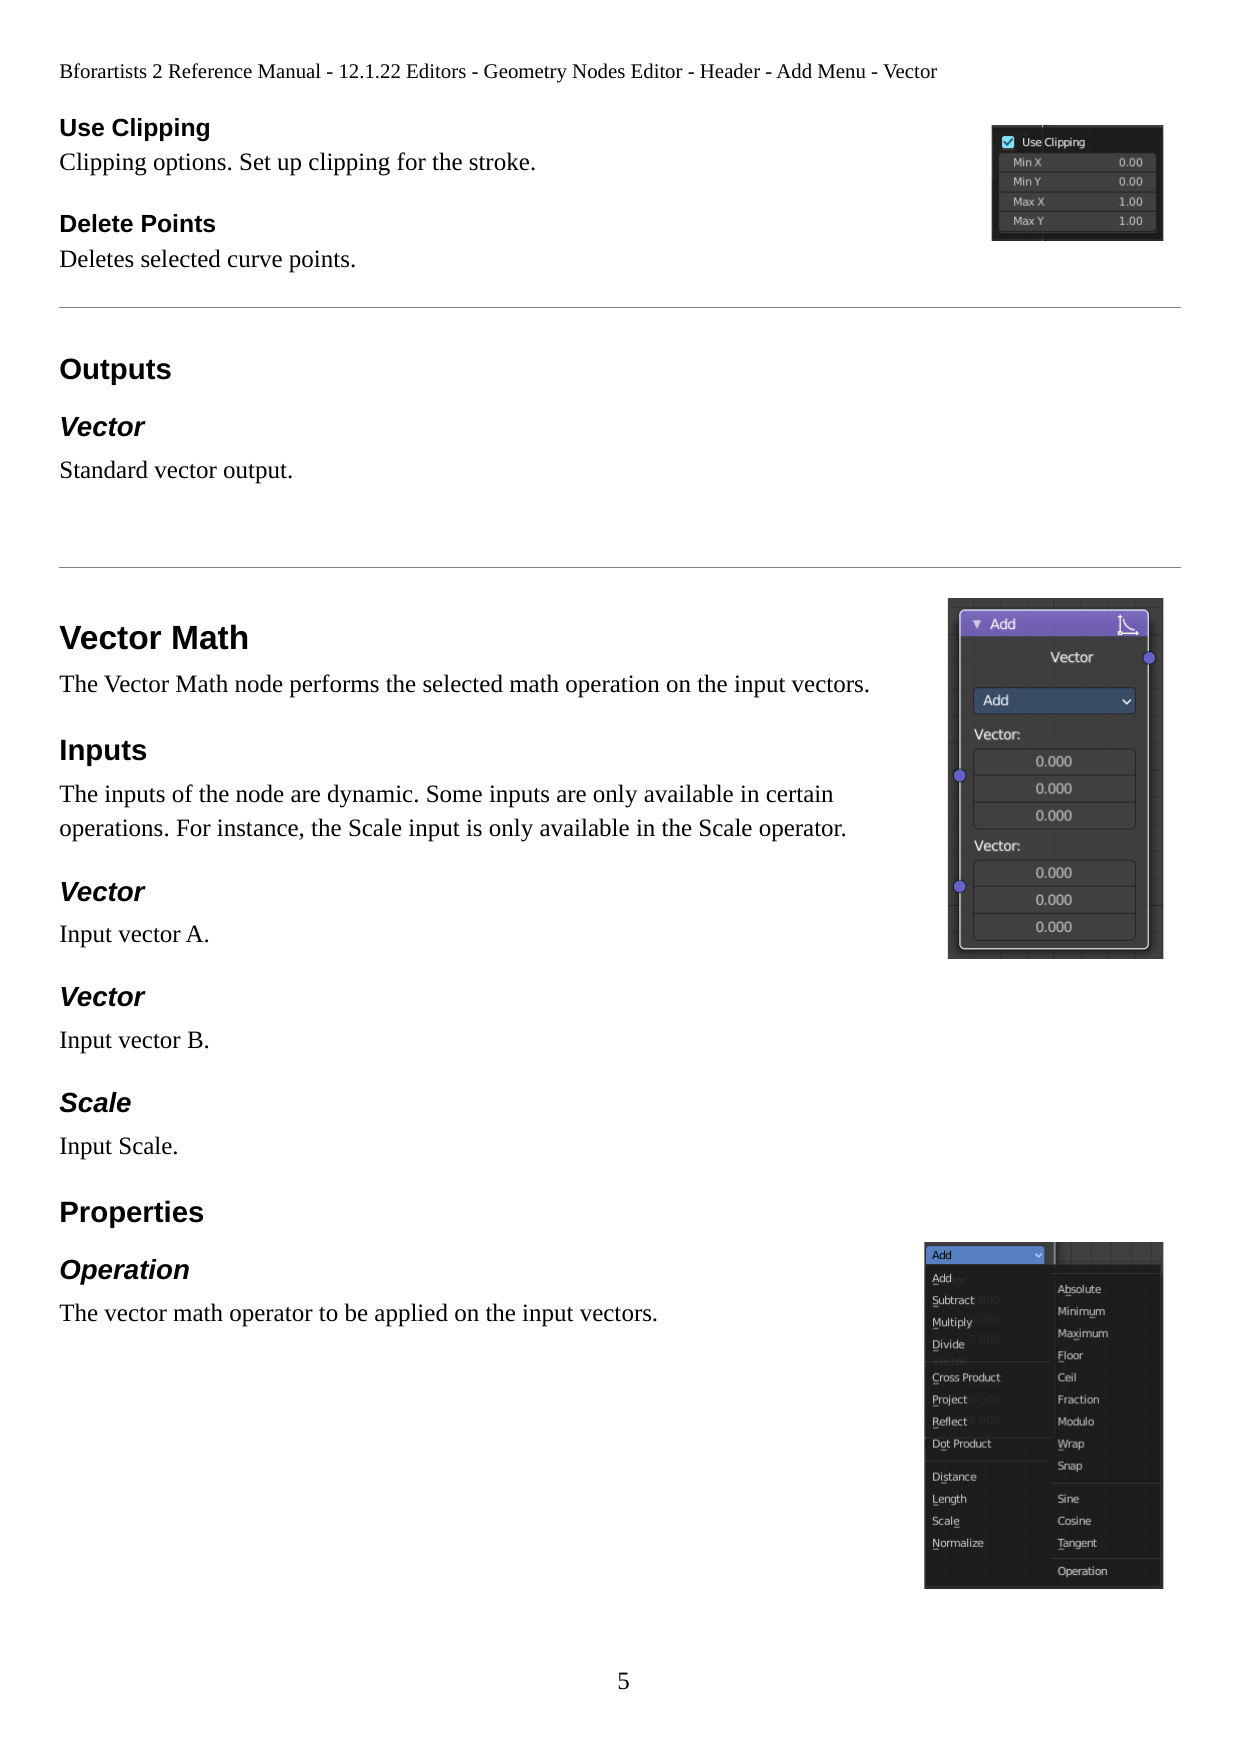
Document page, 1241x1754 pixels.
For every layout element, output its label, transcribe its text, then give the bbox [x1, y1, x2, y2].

subtitle Vector [59, 981, 1181, 1013]
subtitle Use Clipping [59, 113, 1181, 141]
picture [991, 125, 1164, 241]
subtitle Vector [59, 410, 1181, 442]
subtitle [1164, 875, 1181, 907]
subtitle Vector Math [59, 618, 947, 656]
subtitle [1164, 618, 1181, 656]
text [1164, 919, 1181, 948]
text Input vector B. [59, 1025, 1181, 1054]
subtitle Vector [59, 875, 947, 907]
picture [924, 1242, 1164, 1589]
subtitle Delete Points [59, 209, 991, 237]
text The inputs of the node are dynamic. Some inputs are only available in certain operations. For instance, the Scale input is only available in the Scale operator. [59, 779, 947, 842]
subtitle [1164, 209, 1181, 237]
subtitle Properties [59, 1195, 1181, 1228]
text Input Scale. [59, 1131, 1181, 1160]
subtitle Scale [59, 1087, 1181, 1119]
subtitle Operation [59, 1253, 924, 1285]
subtitle [1164, 733, 1181, 766]
subtitle Inputs [59, 733, 947, 766]
text Standard vector output. [59, 455, 1181, 483]
text The vector math operator to be applied on the input vectors. [59, 1298, 924, 1327]
text Clipping options. Set up clipping for the stroke. [59, 147, 991, 176]
text Input vector A. [59, 919, 947, 948]
text The Vector Math node performs the selected math operation on the input vectors. [59, 669, 947, 698]
picture [947, 598, 1164, 959]
text Deletes selected curve points. [59, 244, 1181, 272]
subtitle Outputs [59, 352, 1181, 385]
subtitle [1164, 1253, 1181, 1285]
